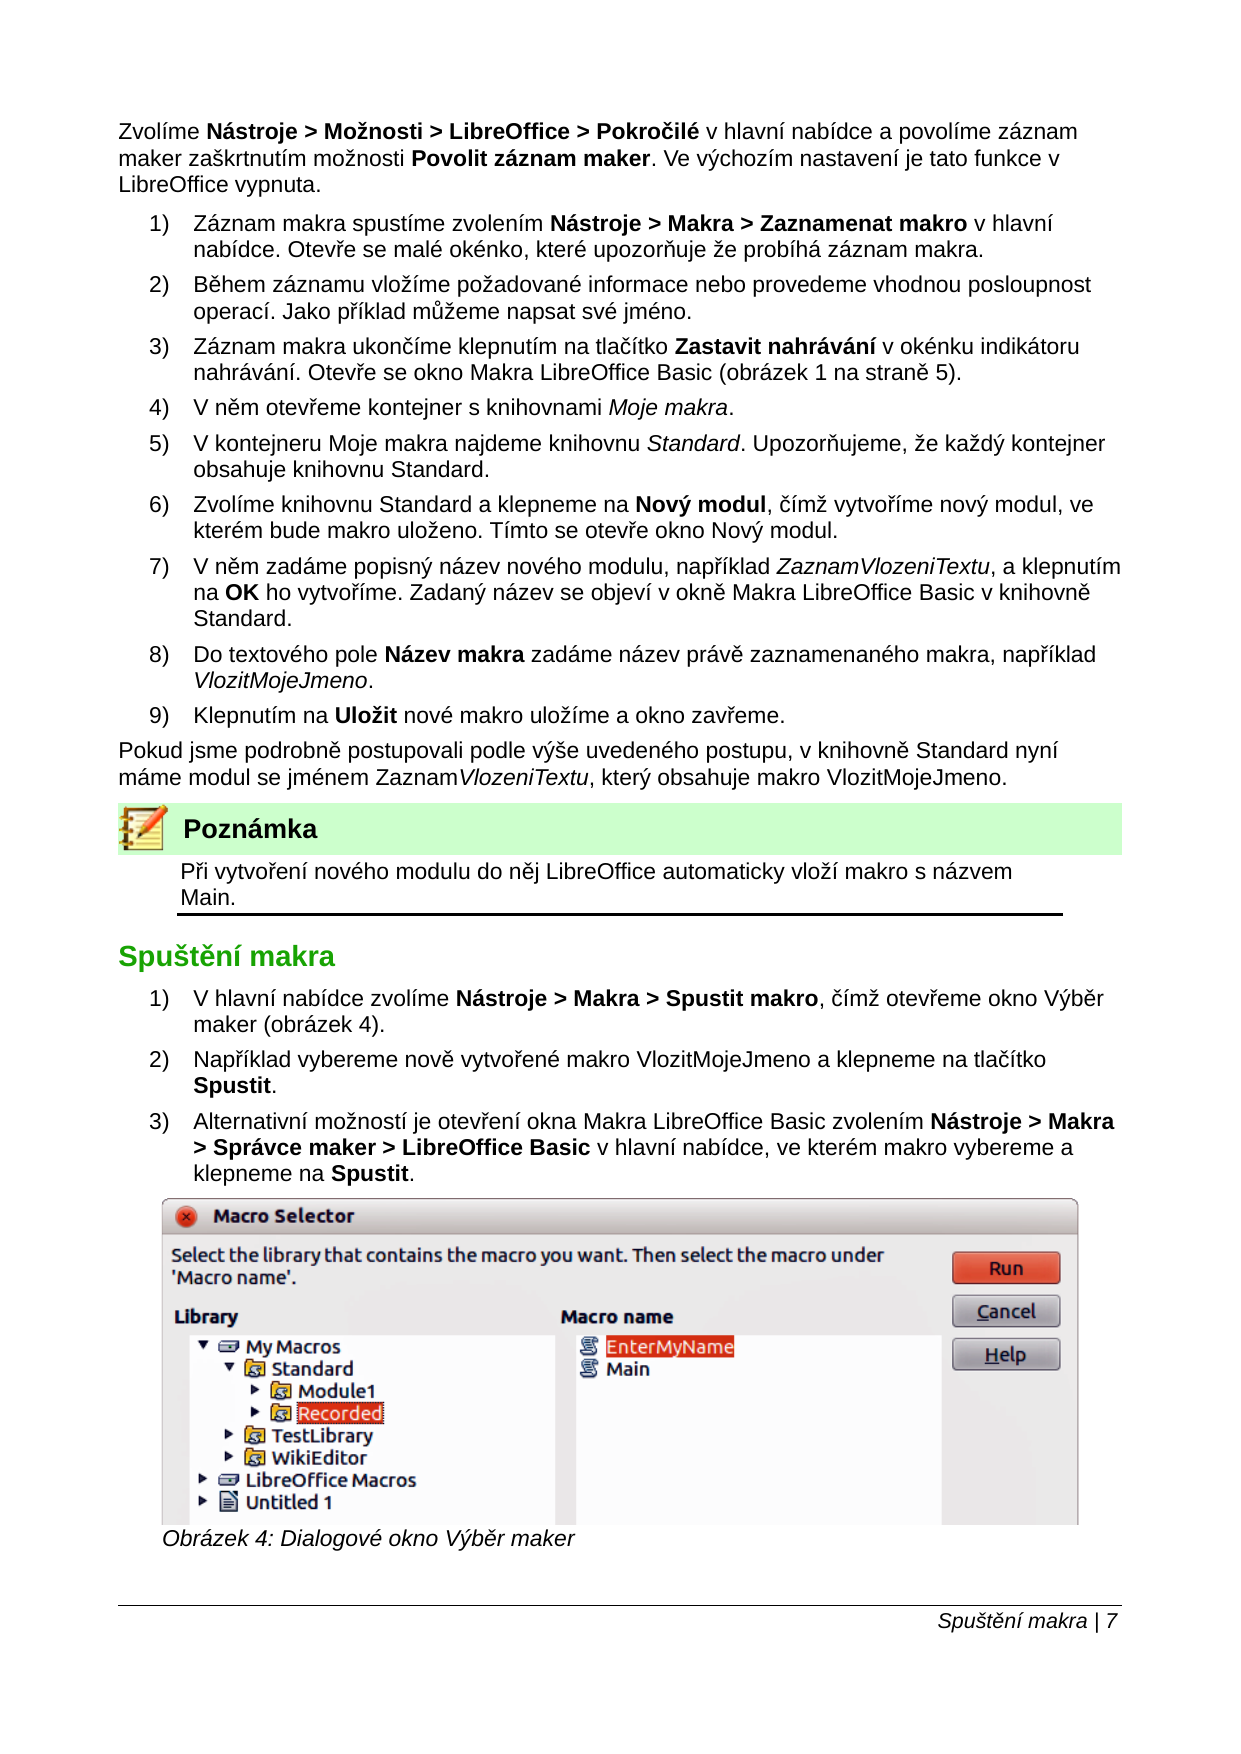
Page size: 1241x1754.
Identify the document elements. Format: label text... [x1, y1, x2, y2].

list Záznam makra ukončíme klepnutím na tlačítko Zastavit nahrávání v okénku indikátoru nahrávání. Otevře se okno Makra LibreOffice Basic (obrázek 1 na straně 5). [169, 333, 1122, 386]
list Zvolíme knihovnu Standard a klepneme na Nový modul, čímž vytvoříme nový modul, ve kterém bude makro uloženo. Tímto se otevře okno Nový modul. [169, 491, 1122, 544]
list V kontejneru Moje makra najdeme knihovnu Standard. Upozorňujeme, že každý kontejner obsahuje knihovnu Standard. [169, 429, 1122, 482]
list Do textového pole Název makra zadáme název právě zaznamenaného makra, například VlozitMojeJmeno. [169, 641, 1122, 693]
picture [161, 1198, 1079, 1525]
subtitle Poznámka [118, 803, 1122, 855]
text Obrázek 4: Dialogové okno Výběr maker [162, 1525, 1078, 1551]
text Pokud jsme podrobně postupovali podle výše uvedeného postupu, v knihovně Standard nyní máme modul se jménem ZaznamVlozeniTextu, který obsahuje makro VlozitMojeJmeno. [118, 737, 1122, 790]
text Zvolíme Nástroje > Možnosti > LibreOffice > Pokročilé v hlavní nabídce a povolíme záznam maker zaškrtnutím možnosti Povolit záznam maker. Ve výchozím nastavení je tato funkce v LibreOffice vypnuta. [118, 118, 1122, 197]
list Alternativní možností je otevření okna Makra LibreOffice Basic zvolením Nástroje > Makra > Správce maker > LibreOffice Basic v hlavní nabídce, ve kterém makro vybereme a klepneme na Spustit. [169, 1108, 1122, 1187]
list V hlavní nabídce zvolíme Nástroje > Makra > Spustit makro, čímž otevřeme okno Výběr maker (obrázek 4). [169, 984, 1122, 1037]
subtitle Spuštění makra [118, 939, 1122, 973]
list V něm otevřeme kontejner s knihovnami Moje makra. [169, 394, 1122, 421]
list Během záznamu vložíme požadované informace nebo provedeme vhodnou posloupnost operací. Jako příklad můžeme napsat své jméno. [169, 271, 1122, 324]
list Například vybereme nově vytvořené makro VlozitMojeJmeno a klepneme na tlačítko Spustit. [169, 1046, 1122, 1099]
picture [119, 803, 170, 854]
text Při vytvoření nového modulu do něj LibreOffice automaticky vloží makro s názvem Main. [177, 855, 1063, 913]
list Klepnutím na Uložit nové makro uložíme a okno zavřeme. [169, 702, 1122, 728]
list V něm zadáme popisný název nového modulu, například ZaznamVlozeniTextu, a klepnutím na OK ho vytvoříme. Zadaný název se objeví v okně Makra LibreOffice Basic v knihovně Standard. [169, 553, 1122, 632]
list Záznam makra spustíme zvolením Nástroje > Makra > Zaznamenat makro v hlavní nabídce. Otevře se malé okénko, které upozorňuje že probíhá záznam makra. [169, 210, 1122, 262]
